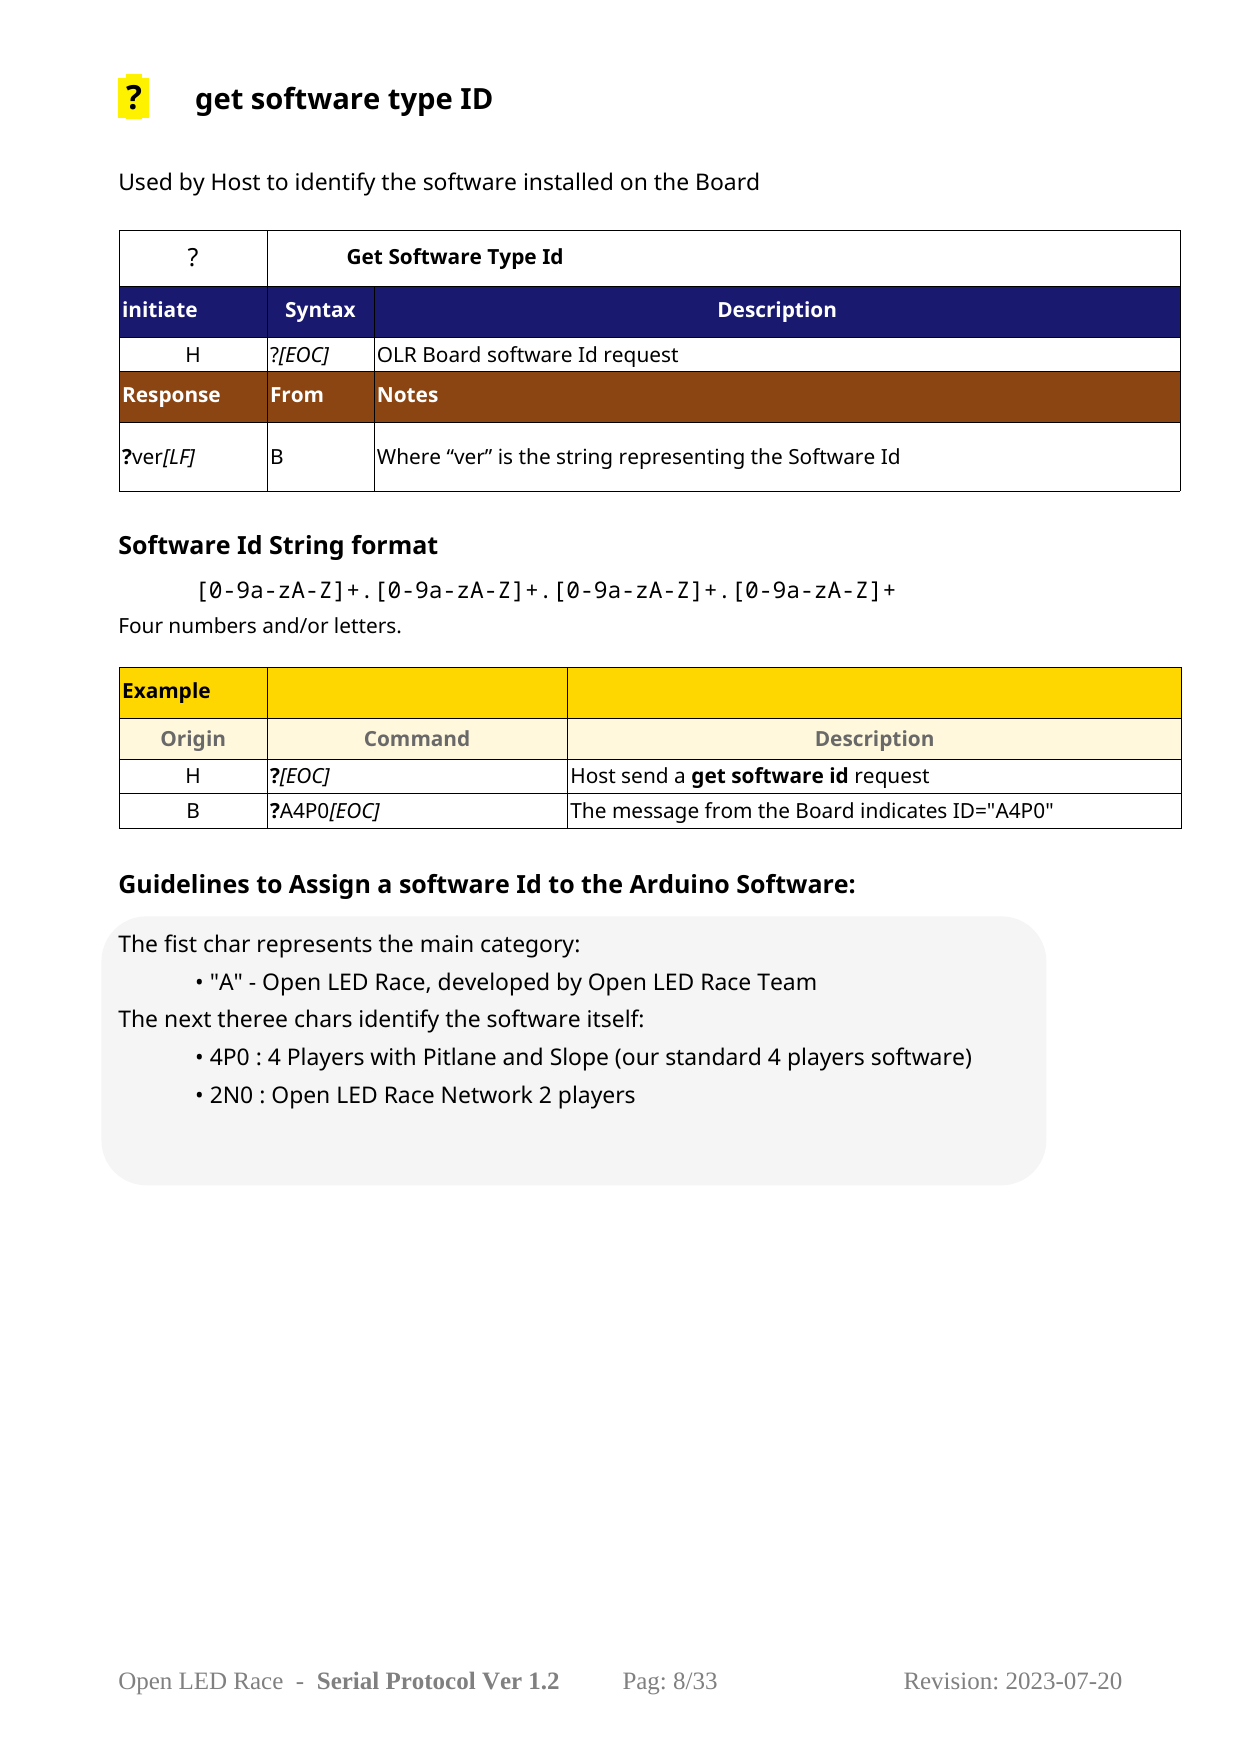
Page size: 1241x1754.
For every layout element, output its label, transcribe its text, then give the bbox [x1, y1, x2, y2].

table_cell Host send a get software id request [568, 760, 1181, 793]
text The fist char represents the main category: [1033, 928, 1181, 959]
text Guidelines to Assign a software Id to the Arduino Software: [118, 867, 1181, 901]
text • 4P0 : 4 Players with Pitlane and Slope (our standard 4 players software) [1047, 1041, 1181, 1072]
table_cell initiate [120, 287, 267, 337]
table_cell ?[EOC] [268, 338, 374, 371]
text Used by Host to identify the software installed on the Board [118, 166, 1181, 197]
text [0-9a-zA-Z]+.[0-9a-zA-Z]+.[0-9a-zA-Z]+.[0-9a-zA-Z]+ [195, 574, 1181, 605]
subtitle ? get software type ID [118, 74, 1181, 119]
table_cell ?A4P0[EOC] [268, 794, 567, 827]
table_cell ?ver[LF] [120, 423, 267, 491]
table_cell Response [120, 372, 267, 422]
text The next theree chars identify the software itself: [1047, 1003, 1181, 1034]
table_cell ?[EOC] [268, 760, 567, 793]
text • 2N0 : Open LED Race Network 2 players [1047, 1079, 1181, 1110]
table_cell Origin [120, 719, 267, 759]
table_header Example [120, 668, 267, 718]
table_cell B [120, 794, 267, 827]
table_cell Notes [375, 372, 1180, 422]
table_cell H [120, 760, 267, 793]
text Four numbers and/or letters. [118, 612, 1181, 640]
table_cell Command [268, 719, 567, 759]
table_cell Syntax [268, 287, 374, 337]
table_cell OLR Board software Id request [375, 338, 1180, 371]
subtitle Software Id String format [118, 527, 1181, 561]
table_cell The message from the Board indicates ID="A4P0" [568, 794, 1181, 827]
table_cell Where “ver” is the string representing the Software Id [375, 423, 1180, 491]
table_cell H [120, 338, 267, 371]
table_cell Description [568, 719, 1181, 759]
table_header ? [120, 231, 267, 286]
table_cell Description [375, 287, 1180, 337]
text • "A" - Open LED Race, developed by Open LED Race Team [1047, 966, 1181, 997]
table_header Get Software Type Id [268, 231, 1180, 286]
table_cell From [268, 372, 374, 422]
table_header [268, 668, 567, 718]
table_cell B [268, 423, 374, 491]
table_header [568, 668, 1181, 718]
